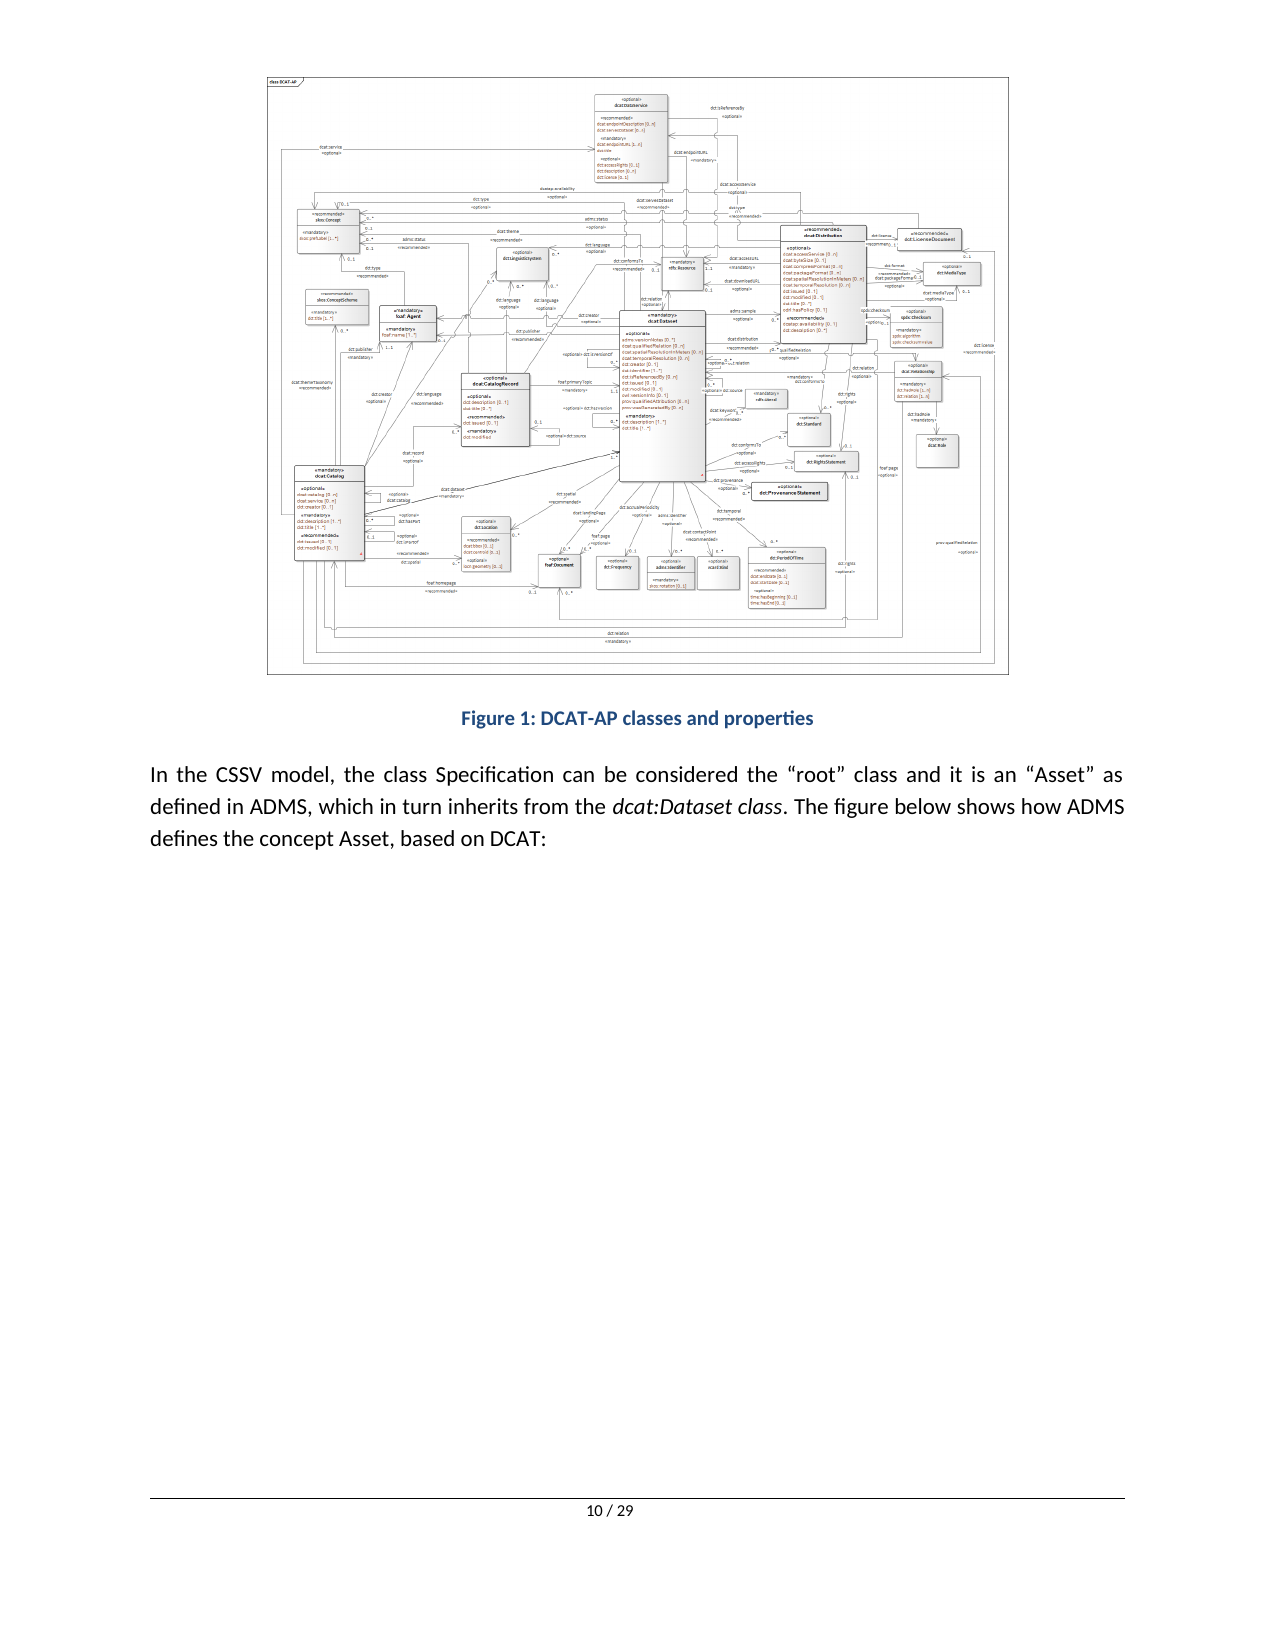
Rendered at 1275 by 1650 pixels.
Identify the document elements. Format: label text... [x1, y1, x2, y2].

text In the CSSV model, the class Specification can be considered the “root” class and it is an “Asset” as defined in ADMS, which in turn inherits from the dcat:Dataset class. The figure below shows how ADMS defines the concept Asset, based on DCAT: [150, 760, 1125, 852]
text Figure 1: DCAT-AP classes and properties [150, 706, 1125, 731]
